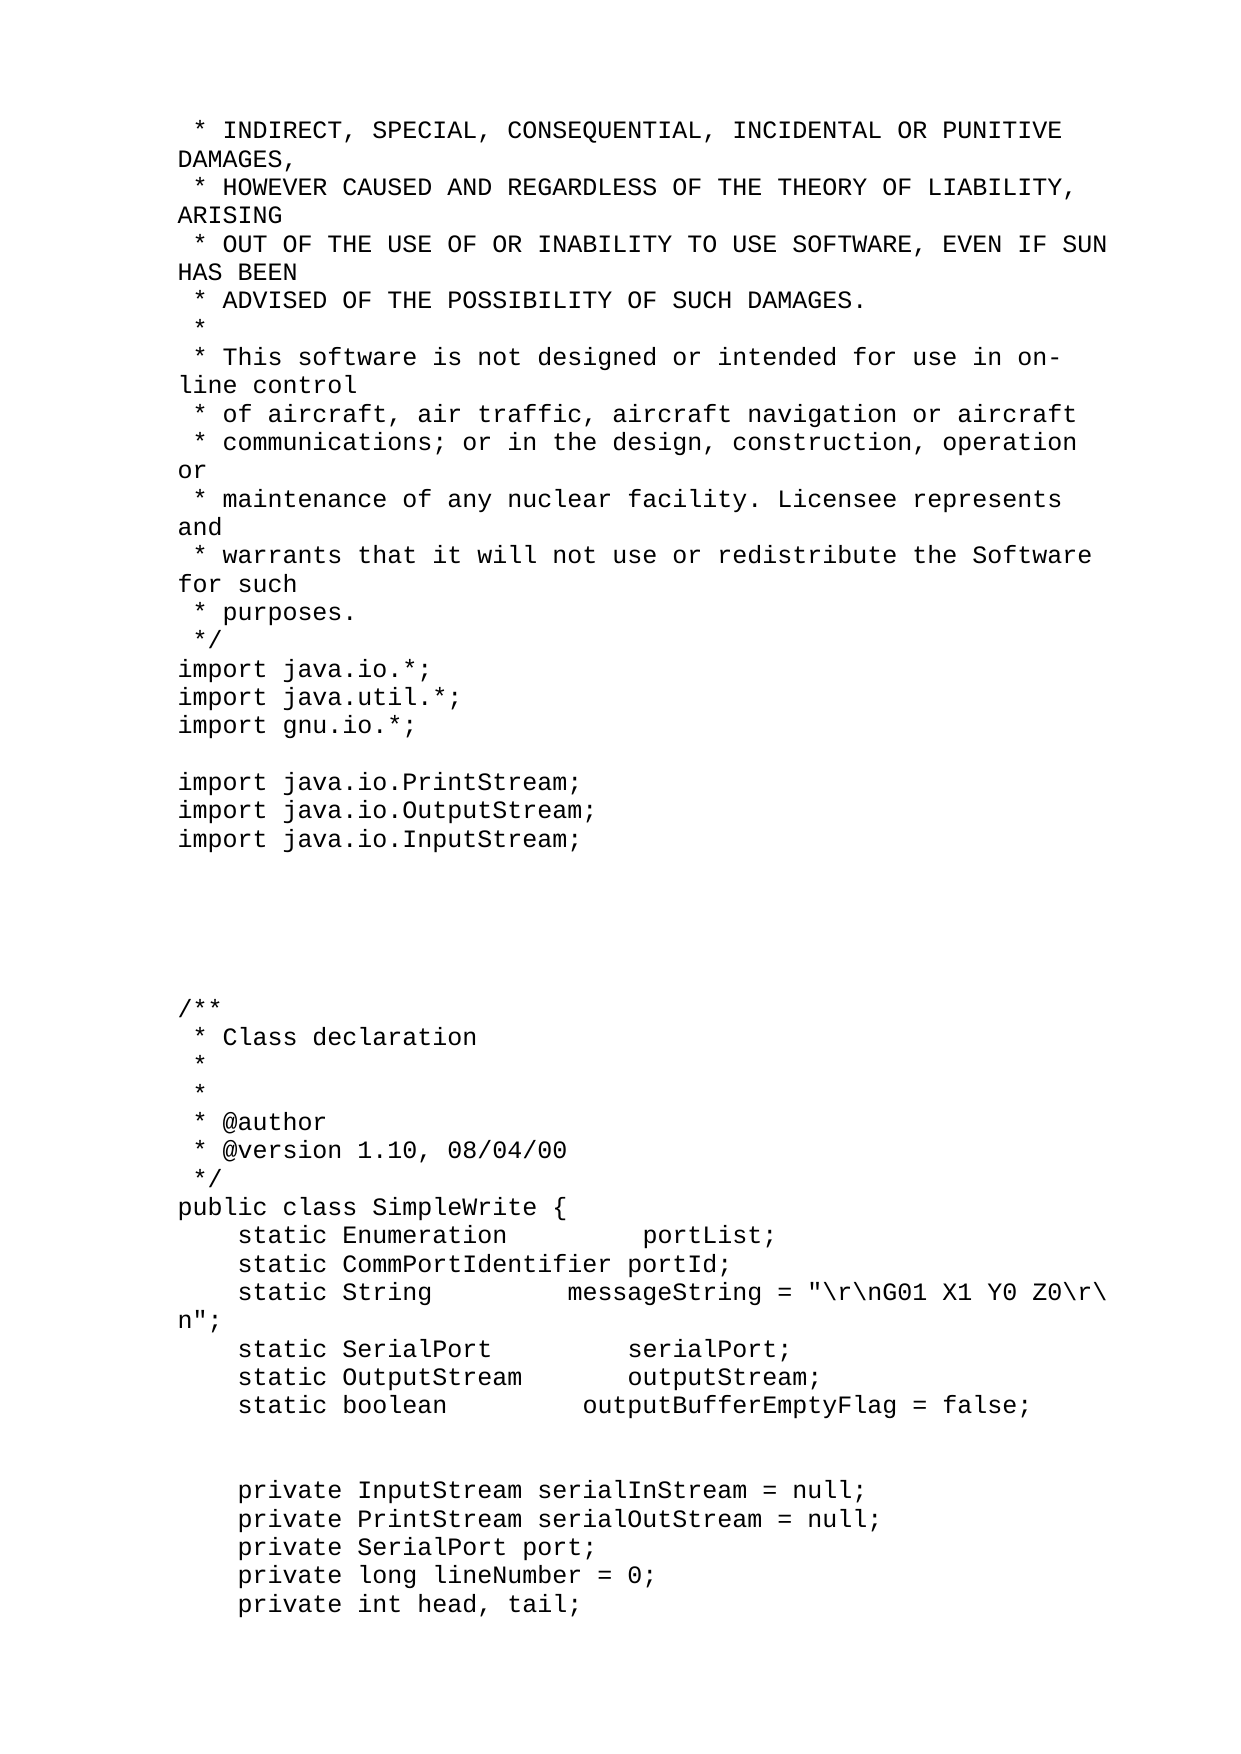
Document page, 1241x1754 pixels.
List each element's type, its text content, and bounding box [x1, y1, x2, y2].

list * INDIRECT, SPECIAL, CONSEQUENTIAL, INCIDENTAL OR PUNITIVE DAMAGES, * HOWEVER CAUSED AND REGARDLESS OF THE THEORY OF LIABILITY, ARISING * OUT OF THE USE OF OR INABILITY TO USE SOFTWARE, EVEN IF SUN HAS BEEN * ADVISED OF THE POSSIBILITY OF SUCH DAMAGES. * * This software is not designed or intended for use in on-line control * of aircraft, air traffic, aircraft navigation or aircraft * communications; or in the design, construction, operation or * maintenance of any nuclear facility. Licensee represents and * warrants that it will not use or redistribute the Software for such * purposes. */ import java.io.*; import java.util.*; import gnu.io.*; import java.io.PrintStream; import java.io.OutputStream; import java.io.InputStream; /** * Class declaration * * * @author * @version 1.10, 08/04/00 */ public class SimpleWrite { static Enumeration portList; static CommPortIdentifier portId; static String messageString = "\r\nG01 X1 Y0 Z0\r\n"; static SerialPort serialPort; static OutputStream outputStream; static boolean outputBufferEmptyFlag = false; private InputStream serialInStream = null; private PrintStream serialOutStream = null; private SerialPort port; private long lineNumber = 0; private int head, tail; [177, 118, 1122, 1620]
